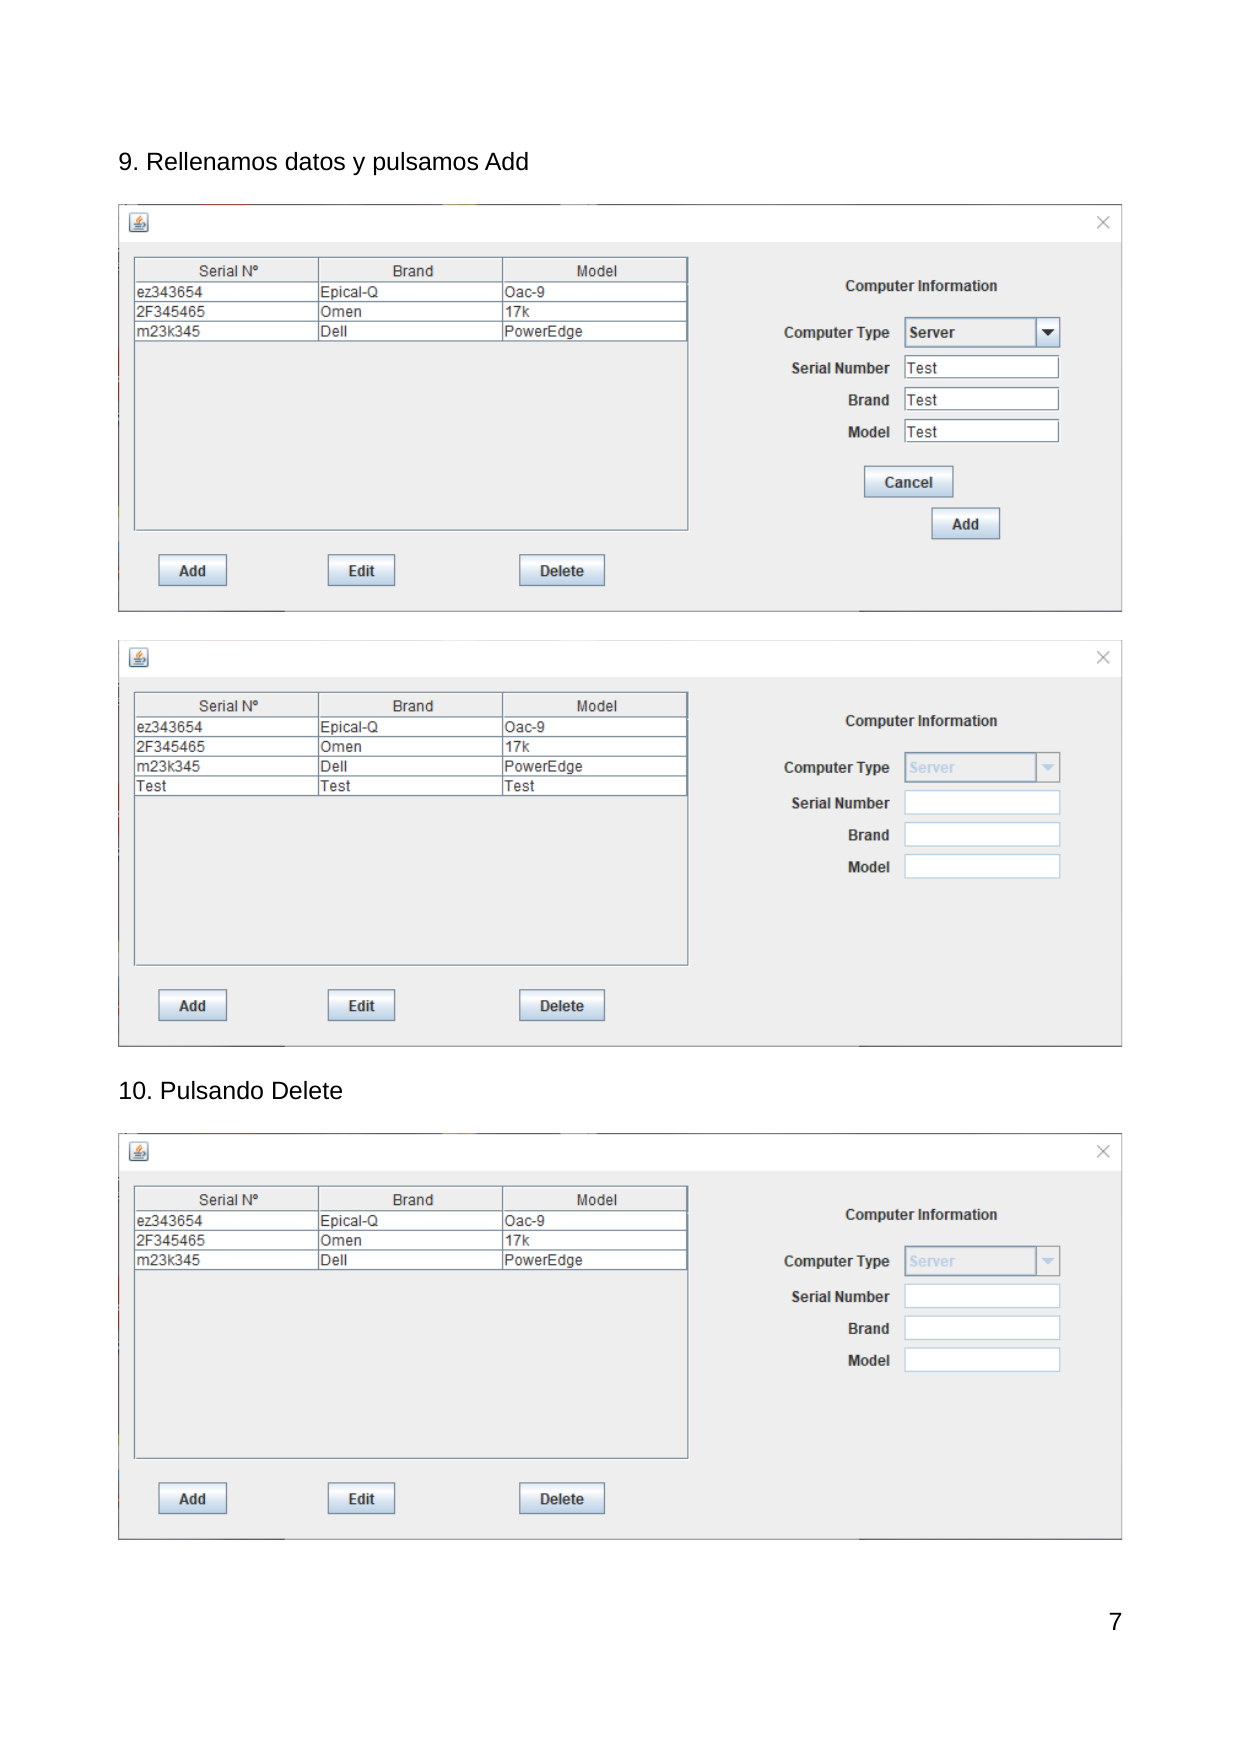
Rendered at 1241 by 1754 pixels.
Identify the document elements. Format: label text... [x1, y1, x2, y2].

picture [118, 204, 1123, 612]
text 10. Pulsando Delete [118, 1076, 1122, 1104]
text 9. Rellenamos datos y pulsamos Add [118, 147, 1122, 176]
picture [118, 1133, 1123, 1540]
picture [118, 640, 1123, 1047]
